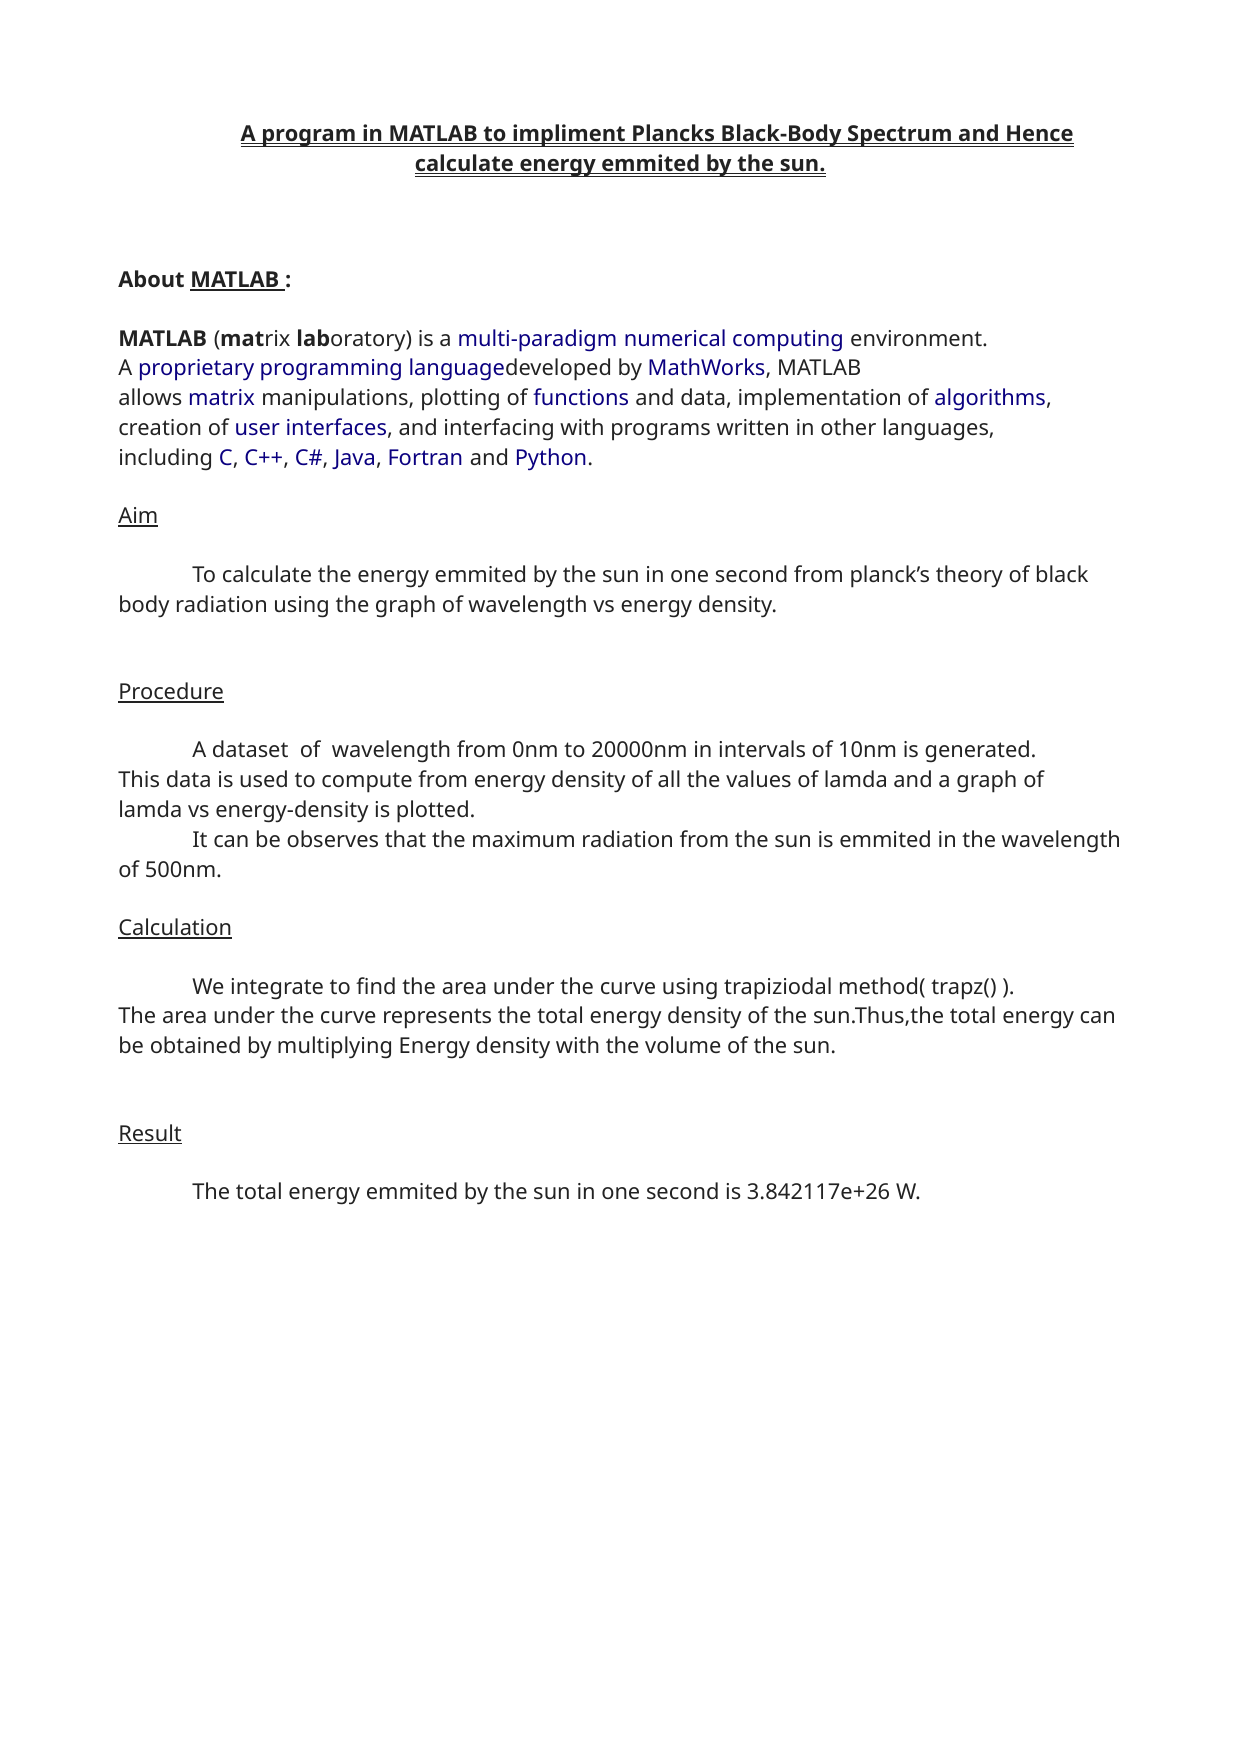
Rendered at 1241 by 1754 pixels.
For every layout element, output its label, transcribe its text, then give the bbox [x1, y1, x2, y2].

text A program in MATLAB to impliment Plancks Black-Body Spectrum and Hence calculate energy emmited by the sun. [118, 118, 1122, 178]
text Result [118, 1117, 1122, 1147]
text MATLAB (matrix laboratory) is a multi-paradigm numerical computing environment. A proprietary programming languagedeveloped by MathWorks, MATLAB allows matrix manipulations, plotting of functions and data, implementation of algorithms, creation of user interfaces, and interfacing with programs written in other languages, including C, C++, C#, Java, Fortran and Python. [118, 322, 1122, 471]
text The total energy emmited by the sun in one second is 3.842117e+26 W. [118, 1176, 1122, 1206]
text This data is used to compute from energy density of all the values of lamda and a graph of [118, 764, 1122, 794]
text It can be observes that the maximum radiation from the sun is emmited in the wavelength of 500nm. [118, 824, 1122, 883]
text Calculation [118, 912, 1122, 942]
text About MATLAB : [118, 264, 1122, 294]
text The area under the curve represents the total energy density of the sun.Thus,the total energy can be obtained by multiplying Energy density with the volume of the sun. [118, 1000, 1122, 1060]
text Procedure [118, 676, 1122, 706]
text Aim [118, 500, 1122, 530]
text To calculate the energy emmited by the sun in one second from planck’s theory of black body radiation using the graph of wavelength vs energy density. [118, 559, 1122, 618]
text lamda vs energy-density is plotted. [118, 794, 1122, 824]
text We integrate to find the area under the curve using trapiziodal method( trapz() ). [118, 971, 1122, 1000]
text A dataset of wavelength from 0nm to 20000nm in intervals of 10nm is generated. [118, 734, 1122, 764]
